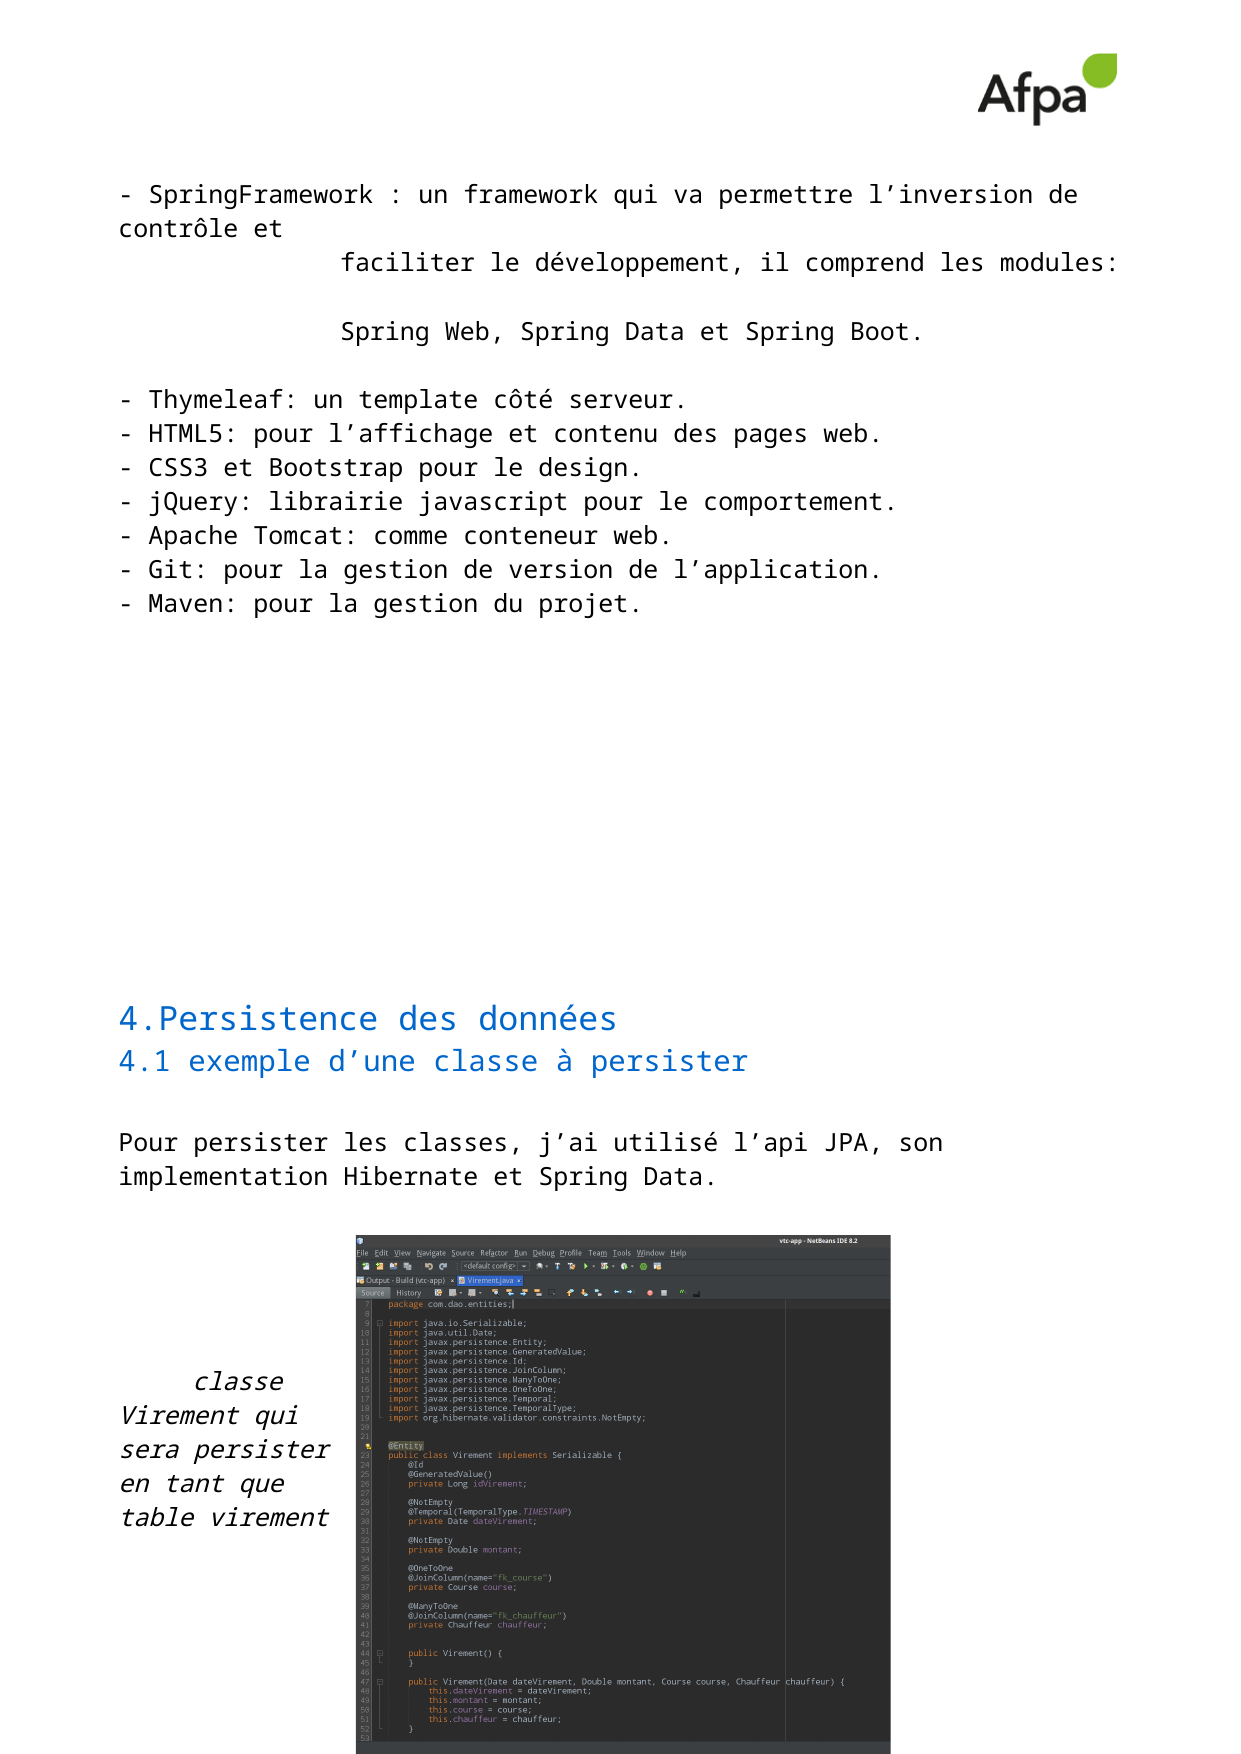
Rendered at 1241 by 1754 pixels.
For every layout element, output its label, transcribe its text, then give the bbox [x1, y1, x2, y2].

text - Maven: pour la gestion du projet. [118, 586, 1122, 620]
text 4.1 exemple d’une classe à persister [118, 1040, 1122, 1079]
text [891, 1329, 1122, 1534]
text classe Virement qui sera persister en tant que table virement [118, 1329, 355, 1534]
text - jQuery: librairie javascript pour le comportement. [118, 483, 1122, 517]
text - Git: pour la gestion de version de l’application. [118, 552, 1122, 586]
text - Apache Tomcat: comme conteneur web. [118, 517, 1122, 552]
text - CSS3 et Bootstrap pour le design. [118, 449, 1122, 483]
text - SpringFramework : un framework qui va permettre l’inversion de contrôle et [118, 177, 1122, 245]
text 4.Persistence des données [118, 994, 1122, 1040]
text faciliter le développement, il comprend les modules: Spring Web, Spring Data et Spring Boot. [118, 245, 1122, 347]
text - HTML5: pour l’affichage et contenu des pages web. [118, 415, 1122, 449]
picture [355, 1235, 891, 1754]
picture [977, 53, 1117, 126]
text Pour persister les classes, j’ai utilisé l’api JPA, son implementation Hibernate et Spring Data. [118, 1125, 1122, 1193]
text - Thymeleaf: un template côté serveur. [118, 381, 1122, 415]
